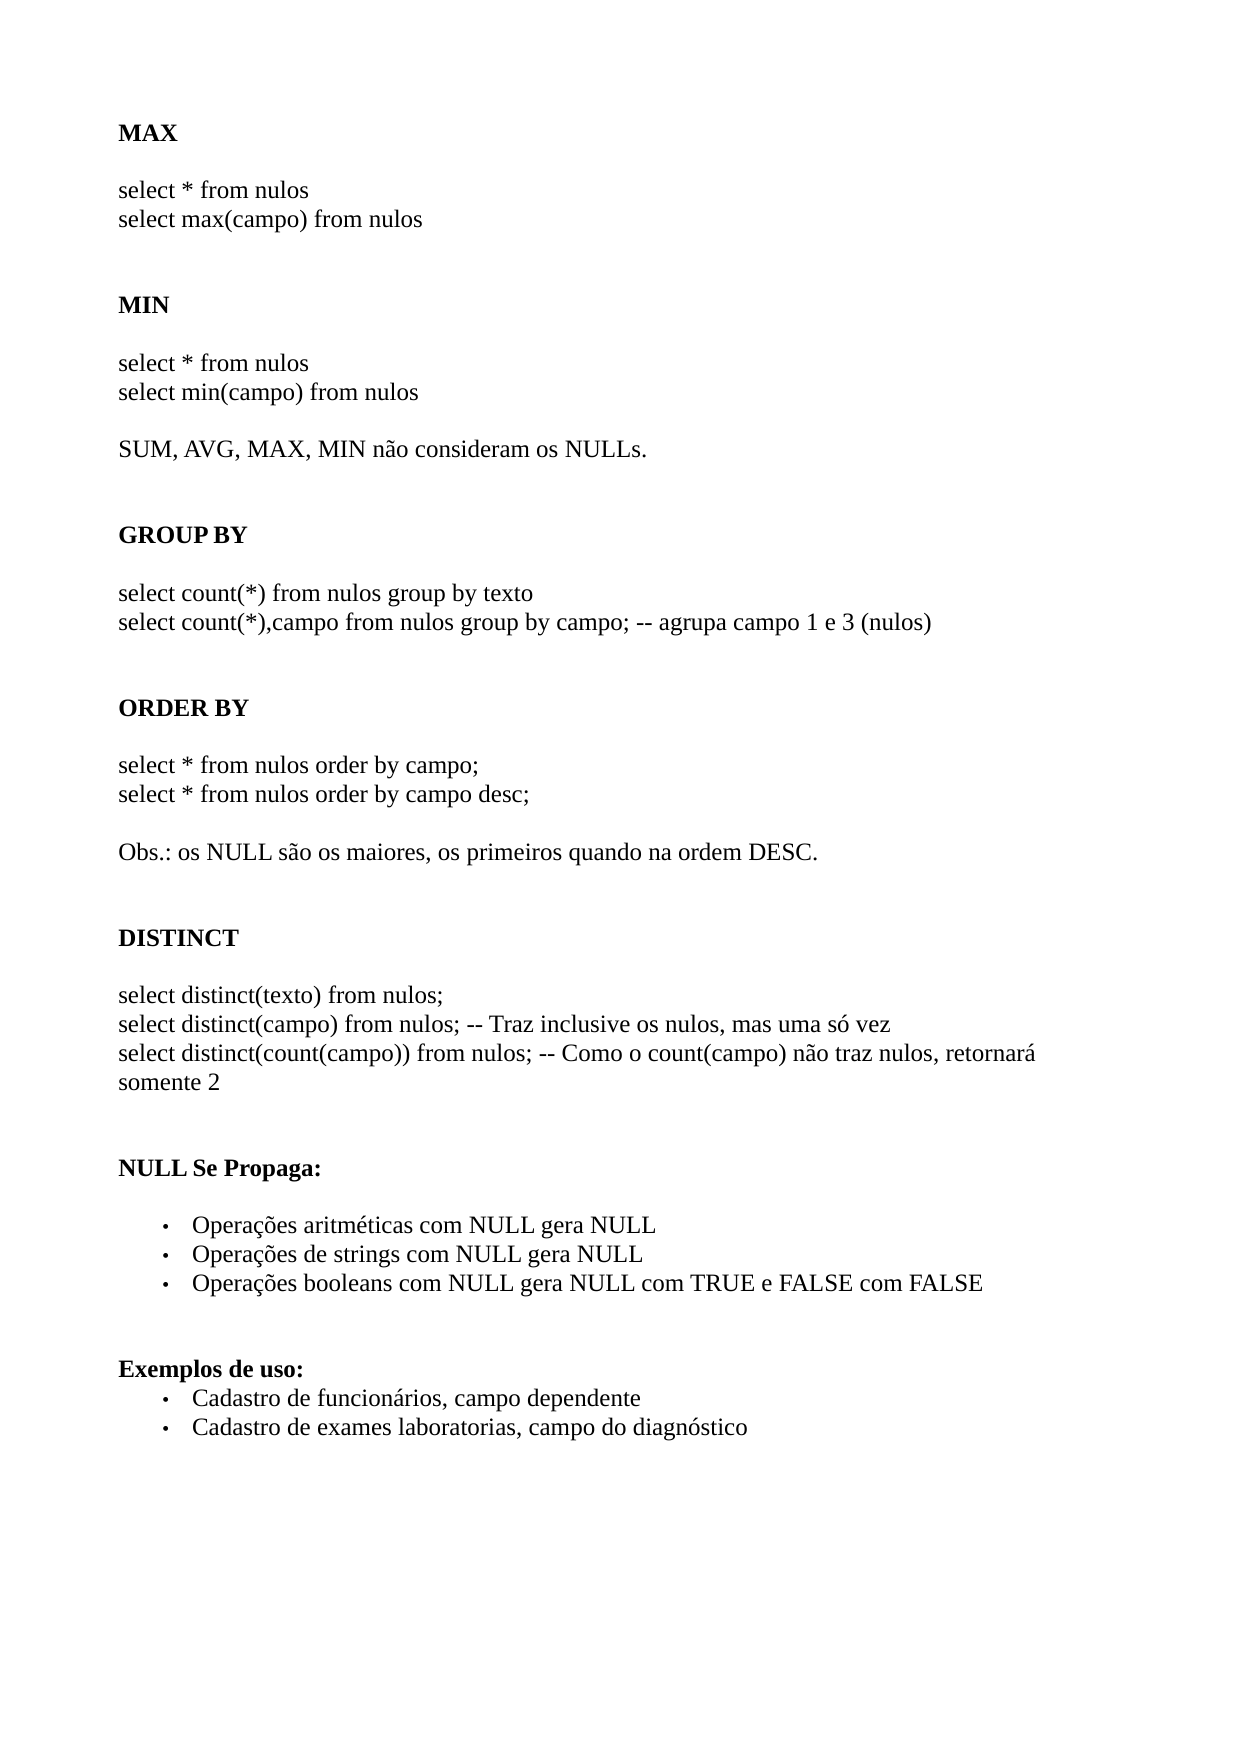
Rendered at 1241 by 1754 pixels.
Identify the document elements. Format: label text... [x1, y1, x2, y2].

list Operações de strings com NULL gera NULL [162, 1239, 1122, 1268]
text MAX [118, 118, 1122, 147]
text select distinct(count(campo)) from nulos; -- Como o count(campo) não traz nulos, retornará somente 2 [118, 1038, 1122, 1096]
text select * from nulos order by campo; [118, 751, 1122, 779]
text GROUP BY [118, 521, 1122, 549]
text select distinct(texto) from nulos; [118, 981, 1122, 1009]
text select min(campo) from nulos [118, 377, 1122, 406]
text Exemplos de uso: [118, 1354, 1122, 1383]
text select * from nulos order by campo desc; [118, 779, 1122, 808]
text DISTINCT [118, 923, 1122, 952]
text select count(*) from nulos group by texto [118, 578, 1122, 607]
text select * from nulos [118, 176, 1122, 204]
text ORDER BY [118, 693, 1122, 722]
text select distinct(campo) from nulos; -- Traz inclusive os nulos, mas uma só vez [118, 1009, 1122, 1038]
text select max(campo) from nulos [118, 204, 1122, 233]
list Operações aritméticas com NULL gera NULL [162, 1211, 1122, 1239]
text select count(*),campo from nulos group by campo; -- agrupa campo 1 e 3 (nulos) [118, 607, 1122, 636]
text MIN [118, 291, 1122, 319]
text select * from nulos [118, 348, 1122, 377]
list Operações booleans com NULL gera NULL com TRUE e FALSE com FALSE [162, 1268, 1122, 1297]
text SUM, AVG, MAX, MIN não consideram os NULLs. [118, 434, 1122, 463]
text Obs.: os NULL são os maiores, os primeiros quando na ordem DESC. [118, 837, 1122, 866]
list Cadastro de exames laboratorias, campo do diagnóstico [162, 1412, 1122, 1441]
list Cadastro de funcionários, campo dependente [162, 1383, 1122, 1412]
text NULL Se Propaga: [118, 1153, 1122, 1182]
